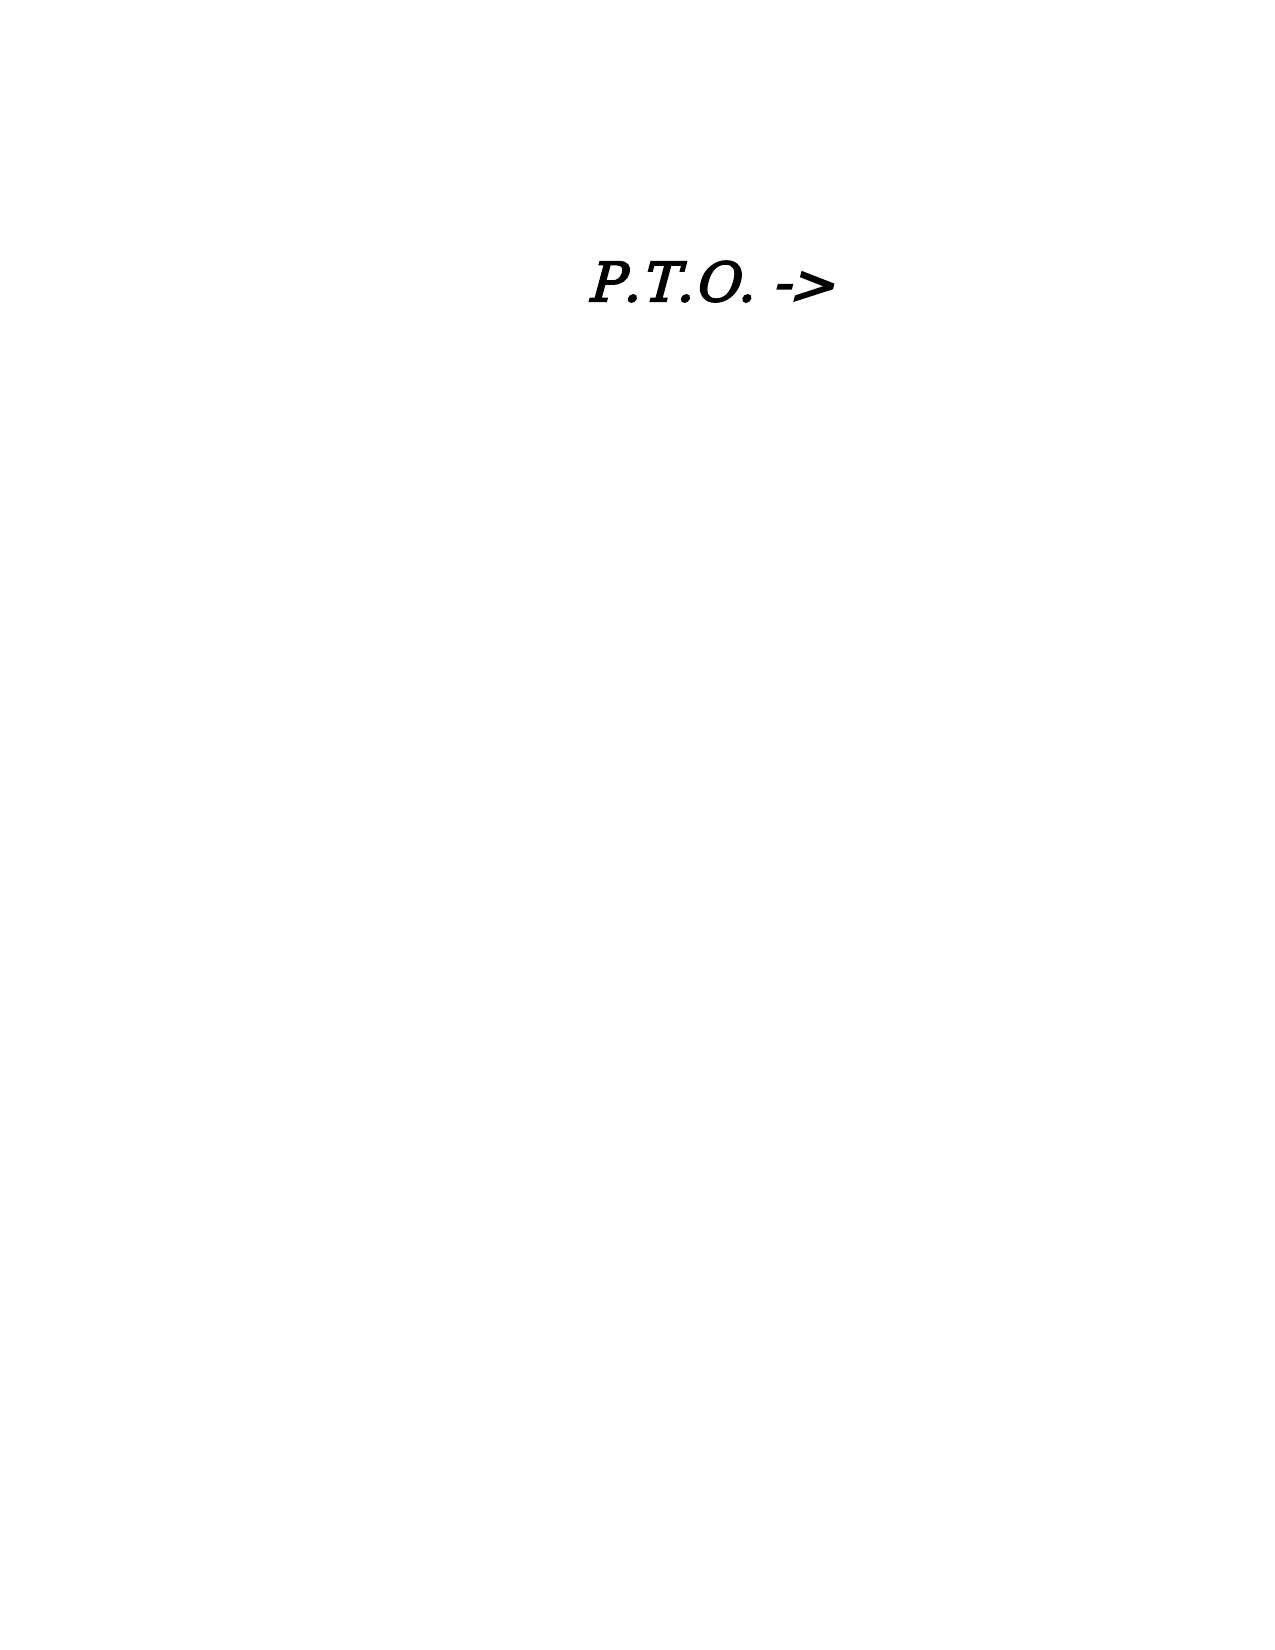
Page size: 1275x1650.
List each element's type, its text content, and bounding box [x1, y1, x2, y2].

text P.T.O. -> [118, 247, 1157, 312]
